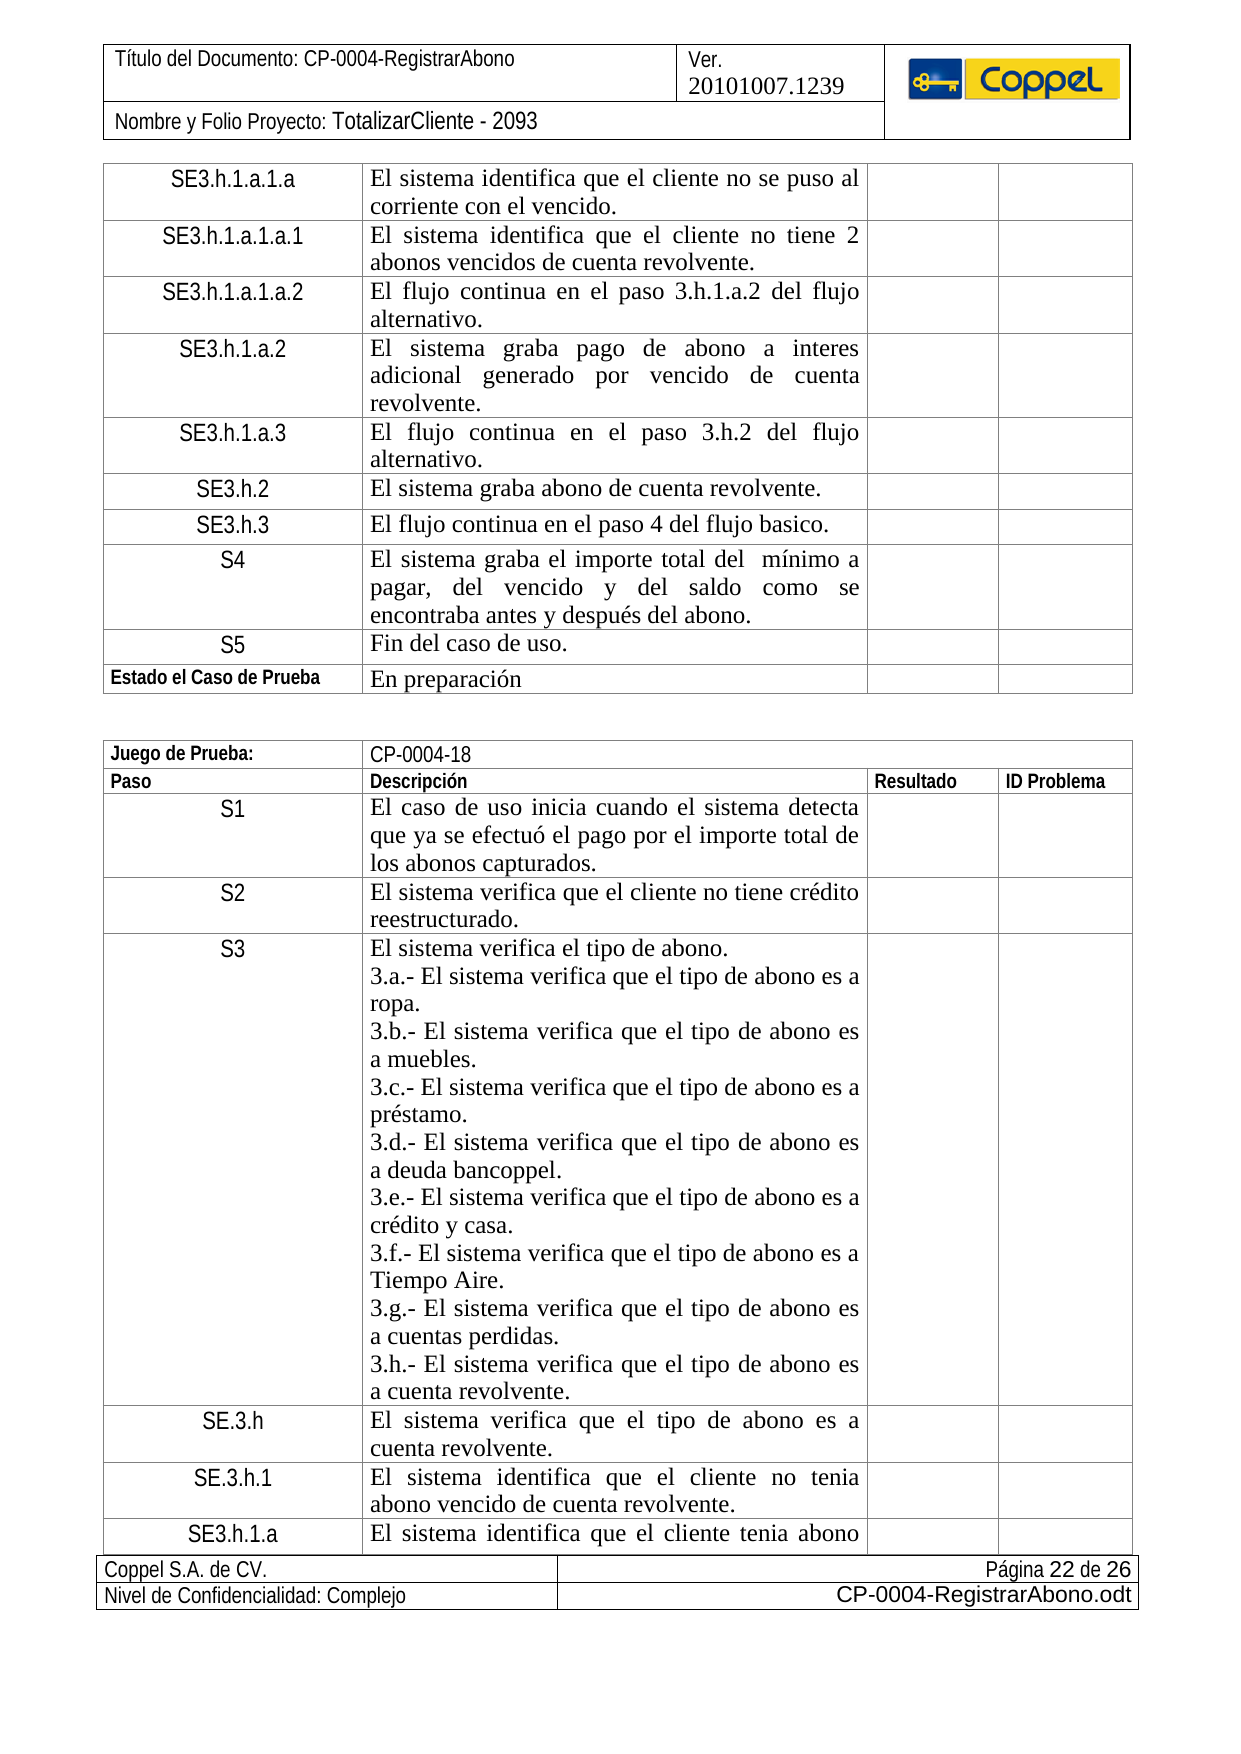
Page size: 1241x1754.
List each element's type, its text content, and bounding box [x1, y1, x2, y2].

table_cell [868, 794, 998, 877]
table_cell [868, 1406, 998, 1462]
table_cell El sistema verifica que el tipo de abono es a cuenta revolvente. [363, 1406, 867, 1462]
table_cell [999, 794, 1132, 877]
table_cell El flujo continua en el paso 3.h.1.a.2 del flujo alternativo. [363, 277, 867, 333]
table_cell [999, 630, 1132, 664]
table_cell [999, 221, 1132, 276]
table_cell SE3.h.1.a.3 [104, 418, 362, 473]
table_cell [999, 510, 1132, 544]
table_cell [999, 545, 1132, 628]
table_cell [999, 934, 1132, 1405]
table_cell [868, 545, 998, 628]
table_cell El sistema verifica que el cliente no tiene crédito reestructurado. [363, 878, 867, 933]
table_cell [999, 164, 1132, 220]
table_cell Descripción [363, 769, 867, 792]
table_cell [868, 665, 998, 693]
table_cell [999, 1519, 1132, 1554]
table_cell El sistema graba pago de abono a interes adicional generado por vencido de cuenta revolvente. [363, 334, 867, 417]
table_cell SE3.h.1.a [104, 1519, 362, 1554]
table_cell [999, 334, 1132, 417]
table_cell [868, 510, 998, 544]
table_cell S2 [104, 878, 362, 933]
table_cell [868, 1519, 998, 1554]
table_cell El flujo continua en el paso 3.h.2 del flujo alternativo. [363, 418, 867, 473]
table_cell [999, 277, 1132, 333]
table_cell [868, 221, 998, 276]
table_cell Paso [104, 769, 362, 792]
table_cell S4 [104, 545, 362, 628]
table_cell SE3.h.1.a.2 [104, 334, 362, 417]
table_cell [868, 277, 998, 333]
table_cell El sistema graba el importe total del mínimo a pagar, del vencido y del saldo como se encontraba antes y después del abono. [363, 545, 867, 628]
table_cell [868, 934, 998, 1405]
table_cell El sistema verifica el tipo de abono. 3.a.- El sistema verifica que el tipo de abono es a ropa. 3.b.- El sistema verifica que el tipo de abono es a muebles. 3.c.- El sistema verifica que el tipo de abono es a préstamo. 3.d.- El sistema verifica que el tipo de abono es a deuda bancoppel. 3.e.- El sistema verifica que el tipo de abono es a crédito y casa. 3.f.- El sistema verifica que el tipo de abono es a Tiempo Aire. 3.g.- El sistema verifica que el tipo de abono es a cuentas perdidas. 3.h.- El sistema verifica que el tipo de abono es a cuenta revolvente. [363, 934, 867, 1405]
table_cell [999, 1406, 1132, 1462]
table_cell SE.3.h.1 [104, 1463, 362, 1518]
table_cell [999, 418, 1132, 473]
table_cell Resultado [868, 769, 998, 792]
table_cell [868, 418, 998, 473]
table_cell [999, 878, 1132, 933]
table_cell El sistema identifica que el cliente tenia abono [363, 1519, 867, 1554]
table_cell [868, 878, 998, 933]
table_cell El sistema identifica que el cliente no tenia abono vencido de cuenta revolvente. [363, 1463, 867, 1518]
table_cell [868, 474, 998, 509]
table_cell El caso de uso inicia cuando el sistema detecta que ya se efectuó el pago por el importe total de los abonos capturados. [363, 794, 867, 877]
table_cell SE.3.h [104, 1406, 362, 1462]
table_cell [999, 665, 1132, 693]
table_cell [999, 1463, 1132, 1518]
table_cell S5 [104, 630, 362, 664]
table_cell Fin del caso de uso. [363, 630, 867, 664]
table_cell SE3.h.3 [104, 510, 362, 544]
table_cell S3 [104, 934, 362, 1405]
table_cell El sistema identifica que el cliente no se puso al corriente con el vencido. [363, 164, 867, 220]
table_cell [868, 164, 998, 220]
table_cell [868, 630, 998, 664]
table_cell S1 [104, 794, 362, 877]
table_cell SE3.h.2 [104, 474, 362, 509]
table_cell [868, 1463, 998, 1518]
table_cell SE3.h.1.a.1.a.2 [104, 277, 362, 333]
table_cell Estado el Caso de Prueba [104, 665, 362, 693]
table_cell SE3.h.1.a.1.a.1 [104, 221, 362, 276]
table_cell El flujo continua en el paso 4 del flujo basico. [363, 510, 867, 544]
table_cell El sistema identifica que el cliente no tiene 2 abonos vencidos de cuenta revolvente. [363, 221, 867, 276]
table_cell [999, 474, 1132, 509]
table_cell El sistema graba abono de cuenta revolvente. [363, 474, 867, 509]
table_cell ID Problema [999, 769, 1132, 792]
table_cell SE3.h.1.a.1.a [104, 164, 362, 220]
table_cell [868, 334, 998, 417]
table_cell En preparación [363, 665, 867, 693]
table_header Juego de Prueba: [104, 741, 362, 767]
table_header CP-0004-18 [363, 741, 1132, 767]
